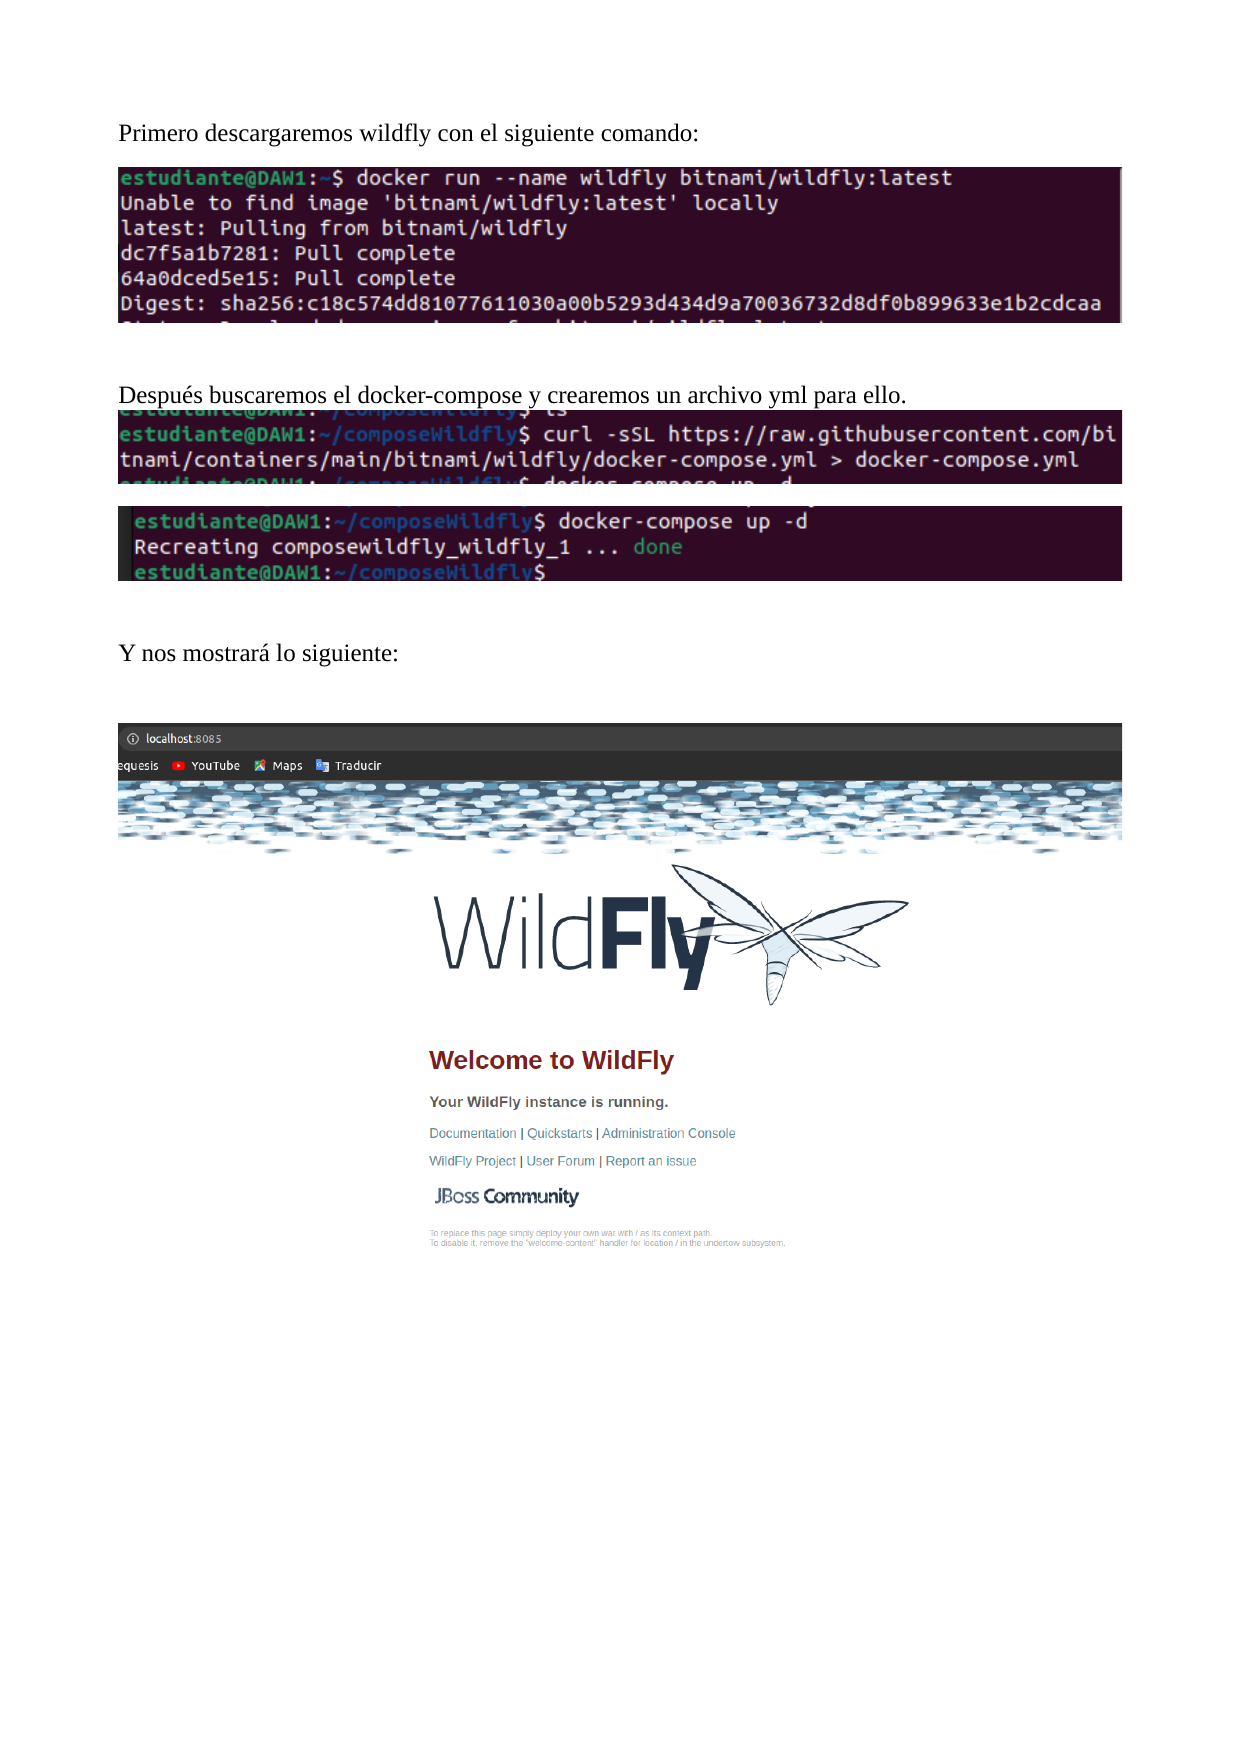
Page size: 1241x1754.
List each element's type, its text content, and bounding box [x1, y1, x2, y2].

text Primero descargaremos wildfly con el siguiente comando: [118, 118, 1122, 147]
picture [118, 410, 1123, 484]
picture [118, 723, 1123, 1348]
text Y nos mostrará lo siguiente: [118, 638, 1122, 666]
text Después buscaremos el docker-compose y crearemos un archivo yml para ello. [118, 380, 1122, 408]
picture [118, 506, 1123, 581]
picture [118, 167, 1123, 323]
